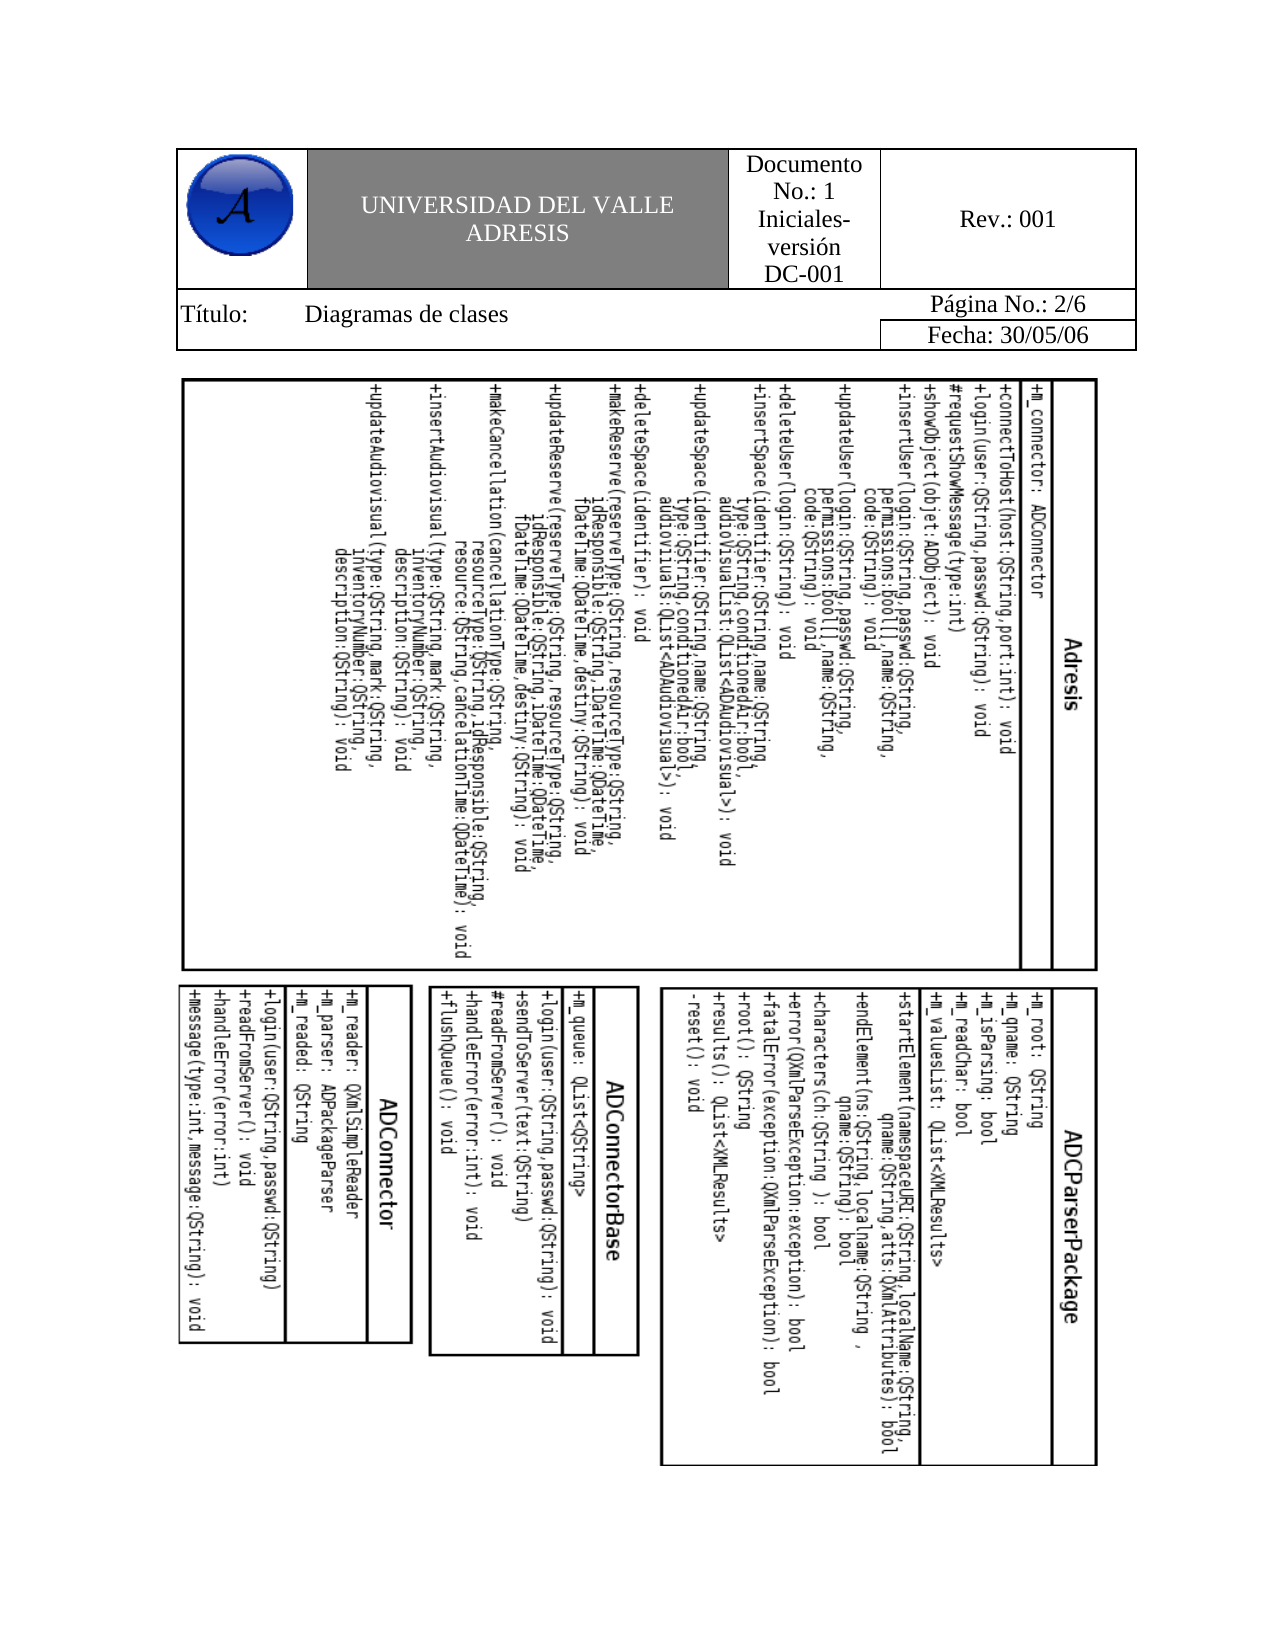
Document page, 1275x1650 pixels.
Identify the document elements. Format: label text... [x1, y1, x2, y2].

picture [186, 153, 294, 256]
table_cell Título: Diagramas de clases [178, 290, 880, 349]
table_cell Fecha: 30/05/06 [881, 321, 1135, 349]
table_header Página No.: 2/6 [880, 290, 1135, 318]
table_header Rev.: 001 [881, 150, 1135, 288]
table_header [178, 150, 307, 288]
picture [177, 378, 1098, 1466]
table_header Documento No.: 1 Iniciales-versión DC-001 [729, 150, 880, 288]
table_header UNIVERSIDAD DEL VALLE ADRESIS [308, 150, 728, 288]
